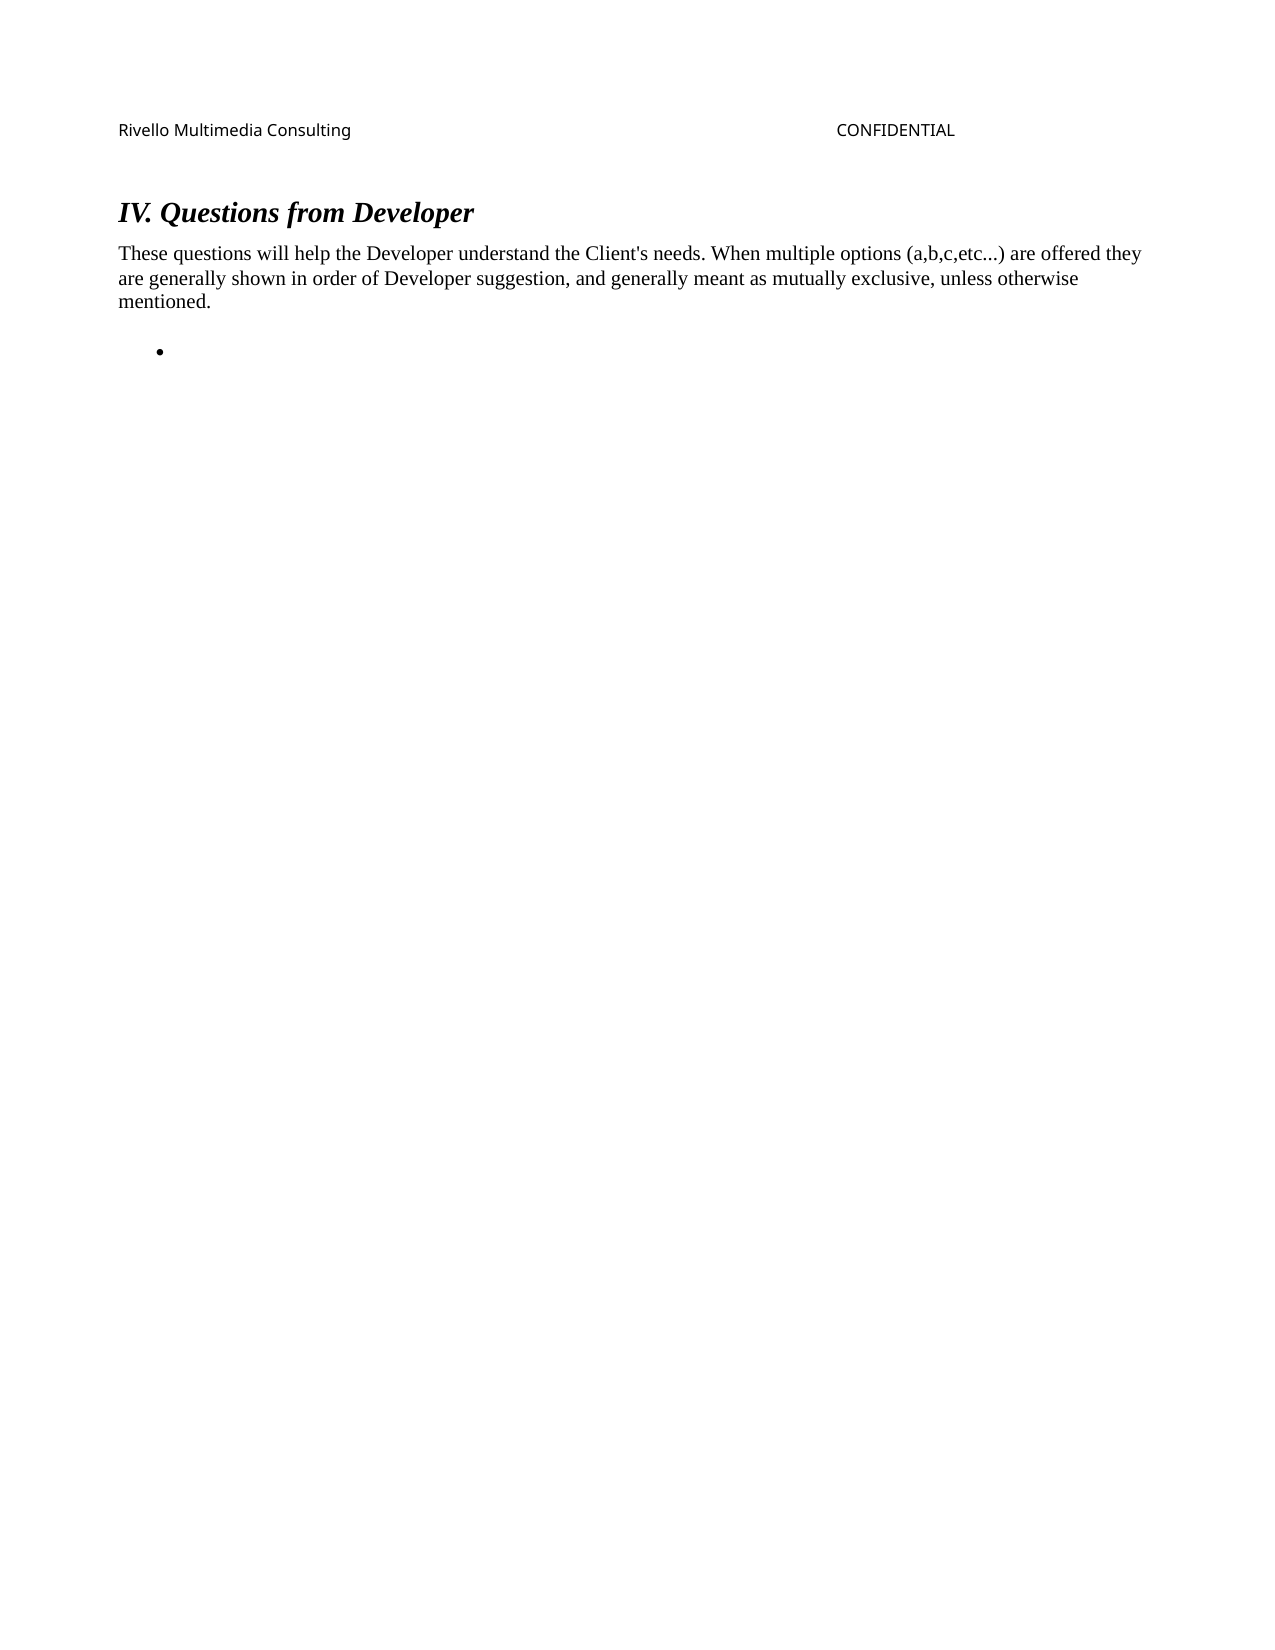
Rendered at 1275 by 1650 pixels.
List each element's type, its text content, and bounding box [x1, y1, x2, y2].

text These questions will help the Developer understand the Client's needs. When multiple options (a,b,c,etc...) are offered they are generally shown in order of Developer suggestion, and generally meant as mutually exclusive, unless otherwise mentioned. [118, 241, 1157, 313]
subtitle IV. Questions from Developer [118, 195, 1157, 229]
